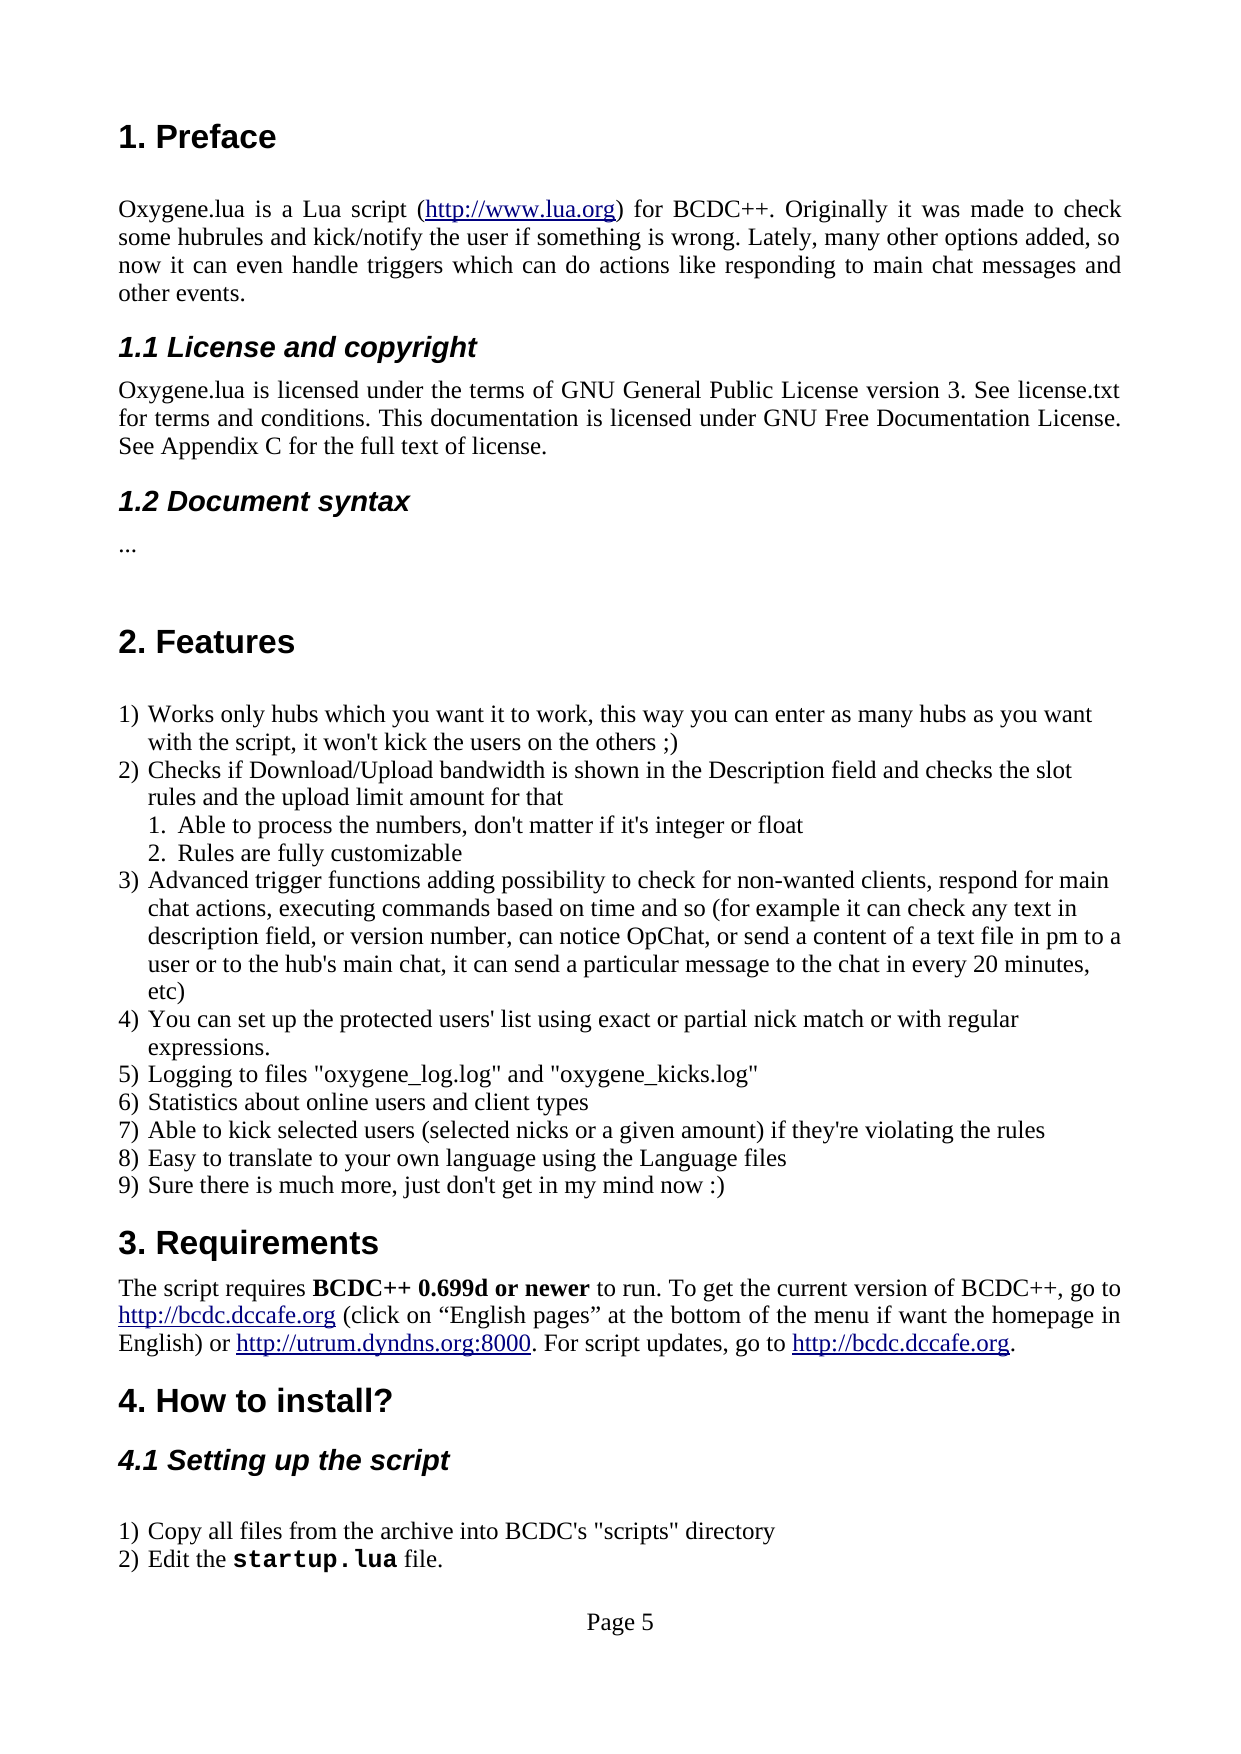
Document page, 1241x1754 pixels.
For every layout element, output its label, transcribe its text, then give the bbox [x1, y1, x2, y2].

list Sure there is much more, just don't get in my mind now :) [118, 1171, 1122, 1199]
subtitle 1.2 Document syntax [118, 485, 1122, 517]
list Logging to files "oxygene_log.log" and "oxygene_kicks.log" [118, 1061, 1122, 1088]
list Statistics about online users and client types [118, 1088, 1122, 1116]
list Able to process the numbers, don't matter if it's integer or float [148, 811, 1122, 839]
text Oxygene.lua is a Lua script (http://www.lua.org) for BCDC++. Originally it was made to check some hubrules and kick/notify the user if something is wrong. Lately, many other options added, so now it can even handle triggers which can do actions like responding to main chat messages and other events. [118, 196, 1122, 306]
list Checks if Download/Upload bandwidth is shown in the Description field and checks the slot rules and the upload limit amount for that [118, 756, 1122, 811]
list Rules are fully customizable [148, 839, 1122, 867]
subtitle 1.1 License and copyright [118, 331, 1122, 364]
subtitle 4.1 Setting up the script [118, 1444, 1122, 1477]
subtitle 2. Features [118, 623, 1122, 660]
list Advanced trigger functions adding possibility to check for non-wanted clients, respond for main chat actions, executing commands based on time and so (for example it can check any text in description field, or version number, can notice OpChat, or send a content of a text file in pm to a user or to the hub's main chat, it can send a particular message to the chat in every 20 minutes, etc) [118, 867, 1122, 1005]
text ... [118, 530, 1122, 558]
text The script requires BCDC++ 0.699d or newer to run. To get the current version of BCDC++, go to http://bcdc.dccafe.org (click on “English pages” at the bottom of the menu if want the homepage in English) or http://utrum.dyndns.org:8000. For script updates, go to http://bcdc.dccafe.org. [118, 1274, 1122, 1357]
list You can set up the protected users' list using exact or partial nick match or with regular expressions. [118, 1005, 1122, 1061]
text Oxygene.lua is licensed under the terms of GNU General Public License version 3. See license.txt for terms and conditions. This documentation is licensed under GNU Free Documentation License. See Appendix C for the full text of license. [118, 377, 1122, 460]
subtitle 3. Requirements [118, 1224, 1122, 1261]
subtitle 1. Preface [118, 118, 1122, 155]
list Edit the startup.lua file. [118, 1545, 1122, 1575]
list Easy to translate to your own language using the Language files [118, 1144, 1122, 1171]
list Works only hubs which you want it to work, this way you can enter as many hubs as you want with the script, it won't kick the users on the others ;) [118, 700, 1122, 756]
list Copy all files from the archive into BCDC's "scripts" directory [118, 1517, 1122, 1545]
subtitle 4. How to install? [118, 1382, 1122, 1419]
list Able to kick selected users (selected nicks or a given amount) if they're violating the rules [118, 1116, 1122, 1144]
